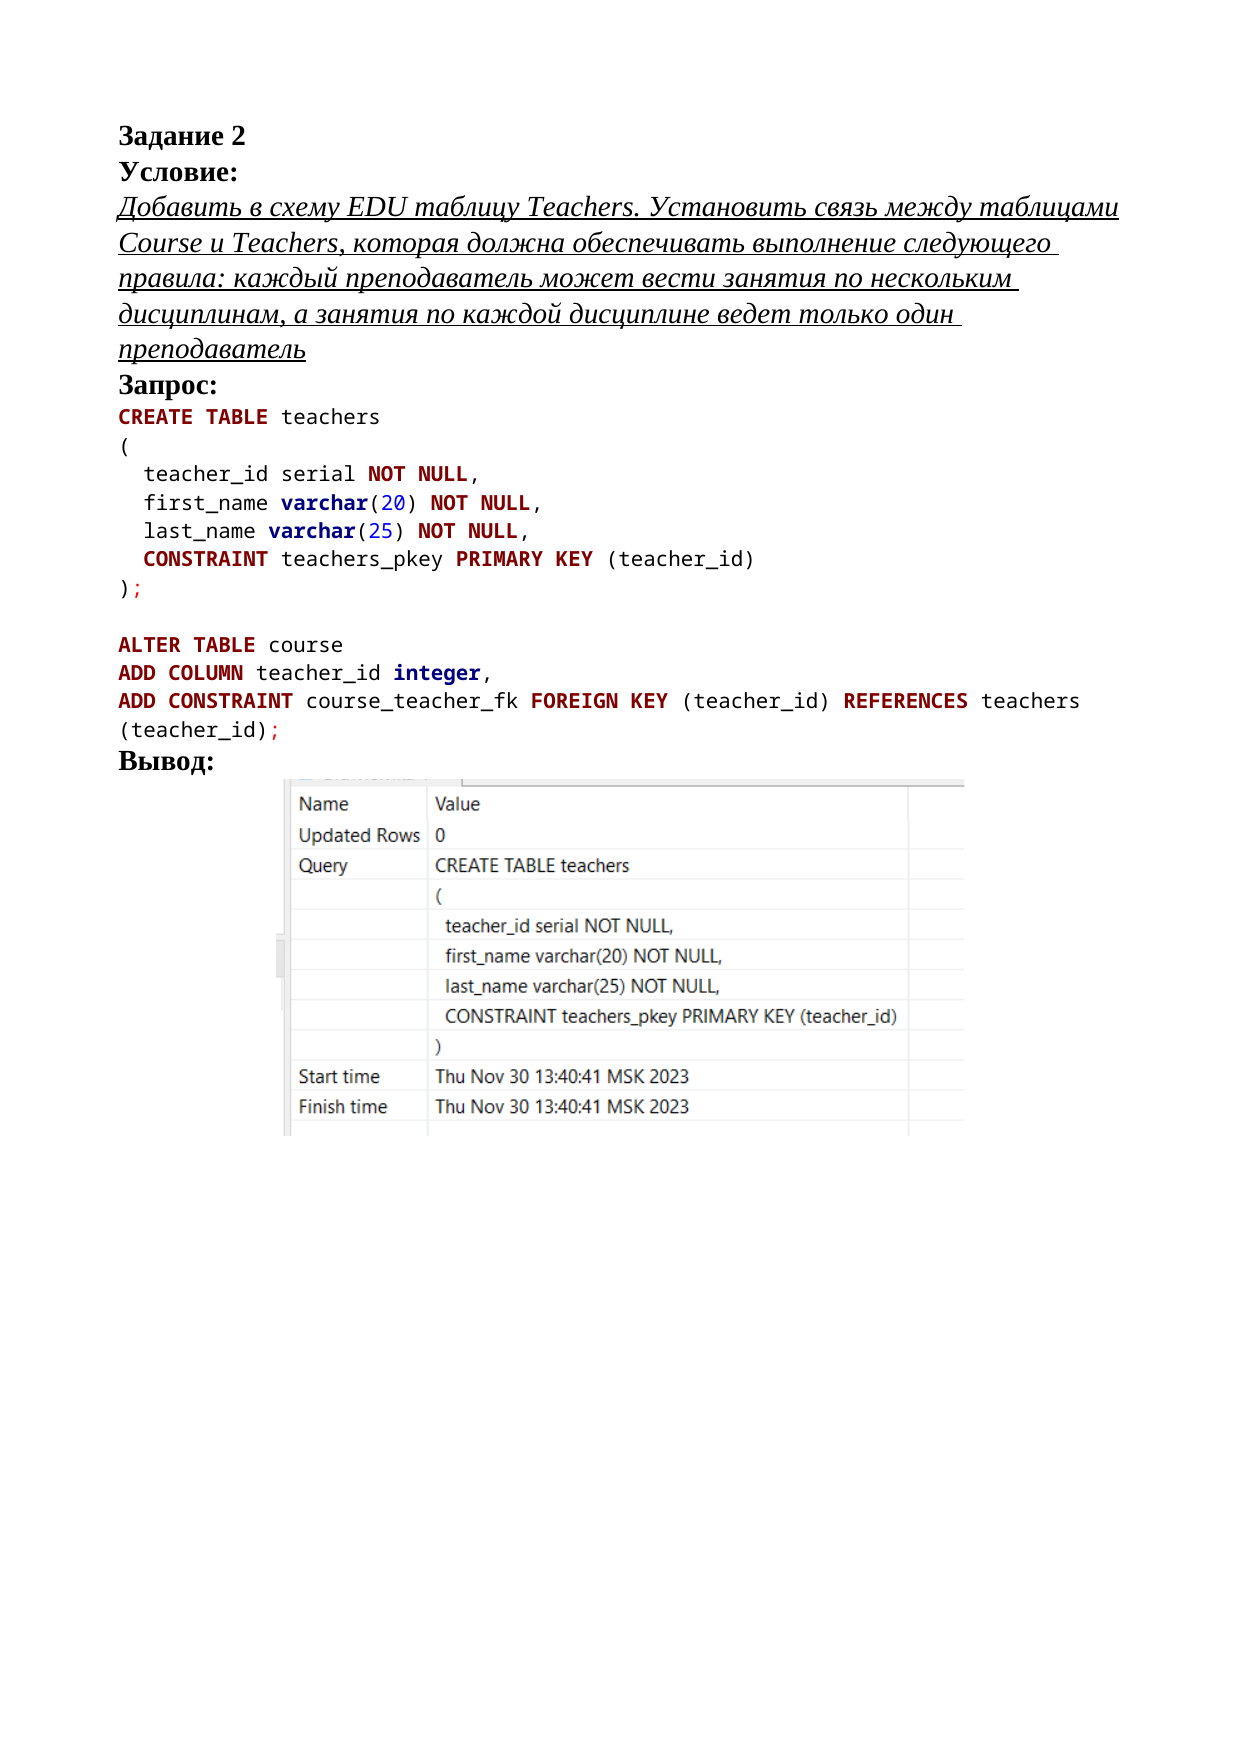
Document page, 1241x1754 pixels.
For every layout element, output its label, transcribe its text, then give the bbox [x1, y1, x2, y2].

text Вывод: [118, 743, 1122, 777]
text ALTER TABLE course [118, 630, 1122, 658]
text Запрос: [118, 367, 1122, 400]
text teacher_id serial NOT NULL, [118, 459, 1122, 488]
text ); [118, 573, 1122, 601]
text ( [118, 431, 1122, 459]
text first_name varchar(20) NOT NULL, [118, 488, 1122, 516]
text CONSTRAINT teachers_pkey PRIMARY KEY (teacher_id) [118, 544, 1122, 573]
text CREATE TABLE teachers [118, 402, 1122, 431]
text Добавить в схему EDU таблицу Teachers. Установить связь между таблицами Course и Teachers, которая должна обеспечивать выполнение следующего правила: каждый преподаватель может вести занятия по нескольким дисциплинам, а занятия по каждой дисциплине ведет только один преподаватель [118, 189, 1122, 365]
text Задание 2 [118, 118, 1122, 152]
text ADD CONSTRAINT course_teacher_fk FOREIGN KEY (teacher_id) REFERENCES teachers (teacher_id); [118, 687, 1122, 743]
text ADD COLUMN teacher_id integer, [118, 658, 1122, 687]
picture [275, 779, 965, 1136]
text last_name varchar(25) NOT NULL, [118, 516, 1122, 544]
text Условие: [118, 154, 1122, 187]
